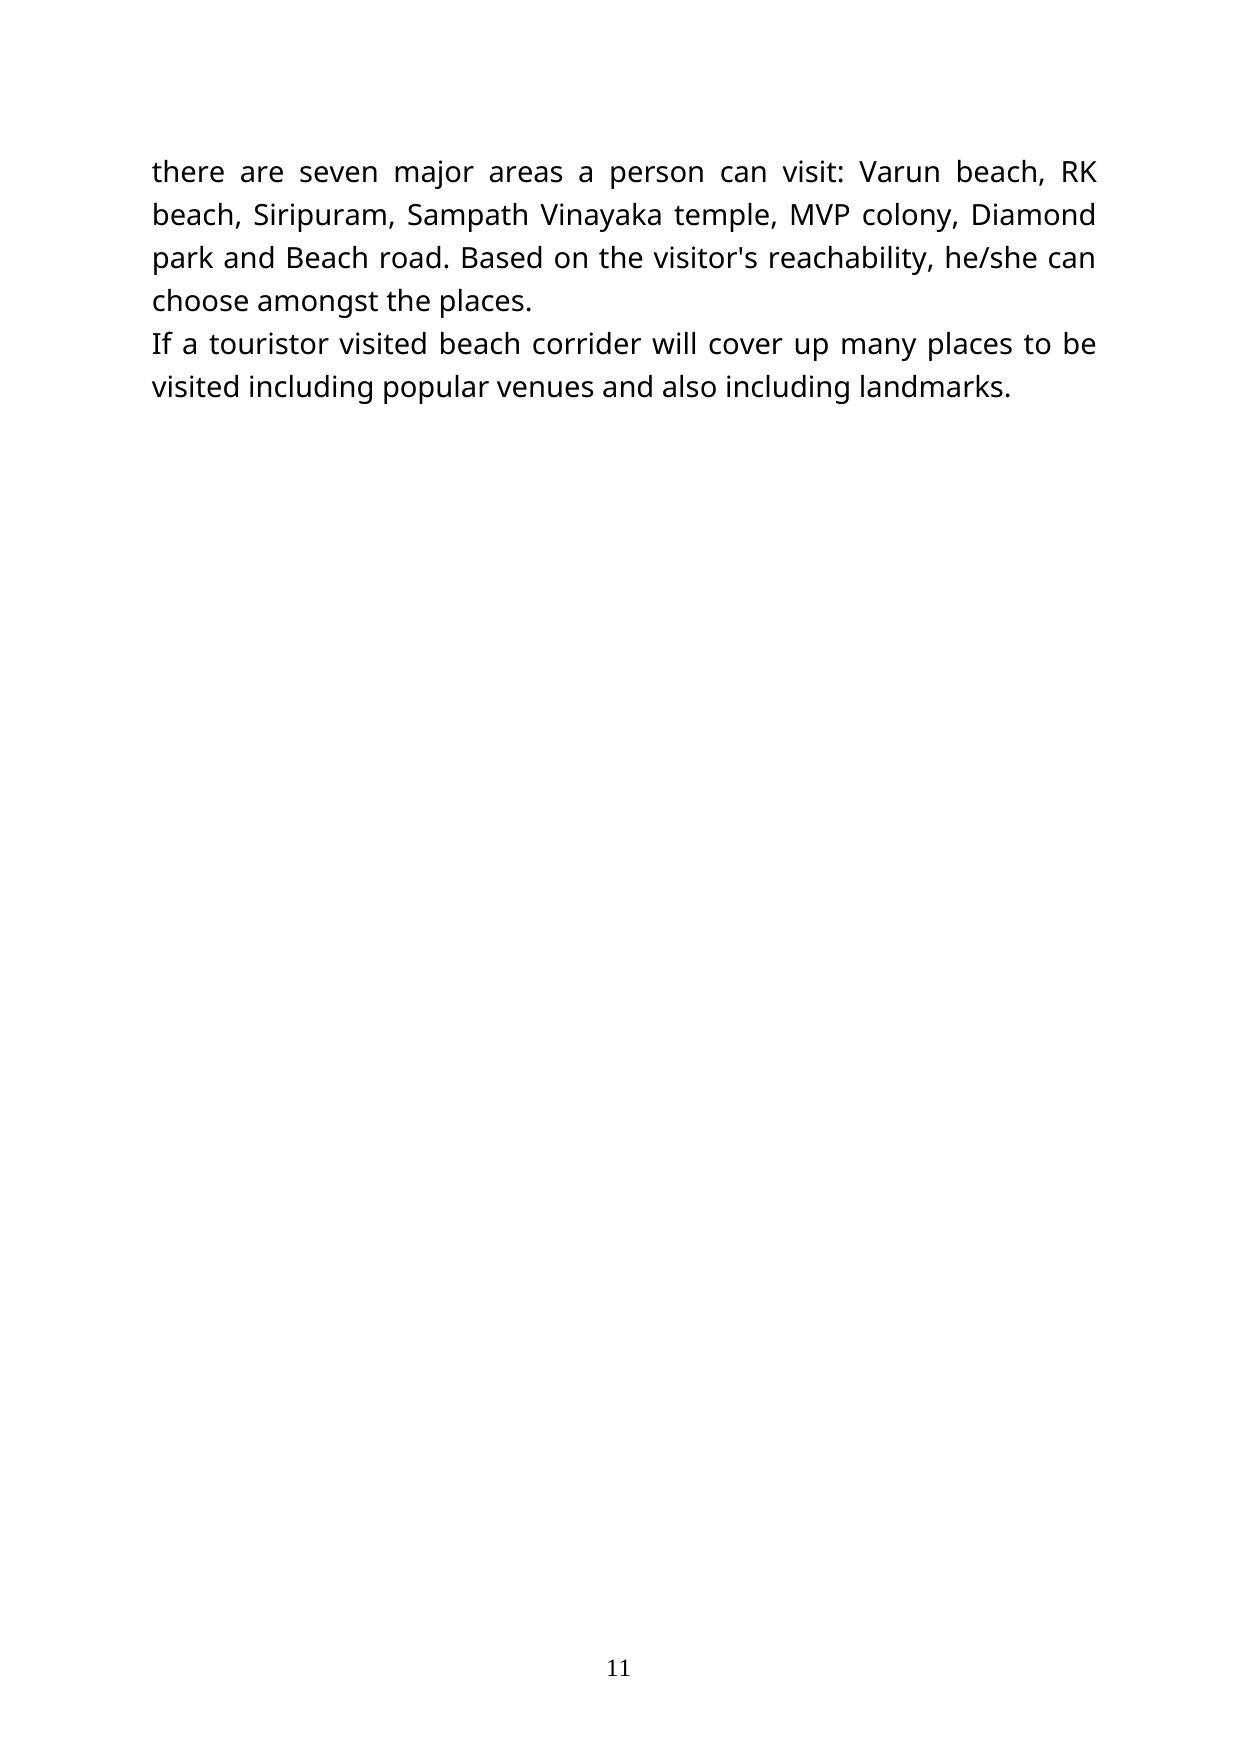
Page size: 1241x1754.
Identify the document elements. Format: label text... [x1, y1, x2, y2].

text If a touristor visited beach corrider will cover up many places to be visited including popular venues and also including landmarks. [152, 323, 1098, 406]
text there are seven major areas a person can visit: Varun beach, RK beach, Siripuram, Sampath Vinayaka temple, MVP colony, Diamond park and Beach road. Based on the visitor's reachability, he/she can choose amongst the places. [152, 152, 1098, 320]
